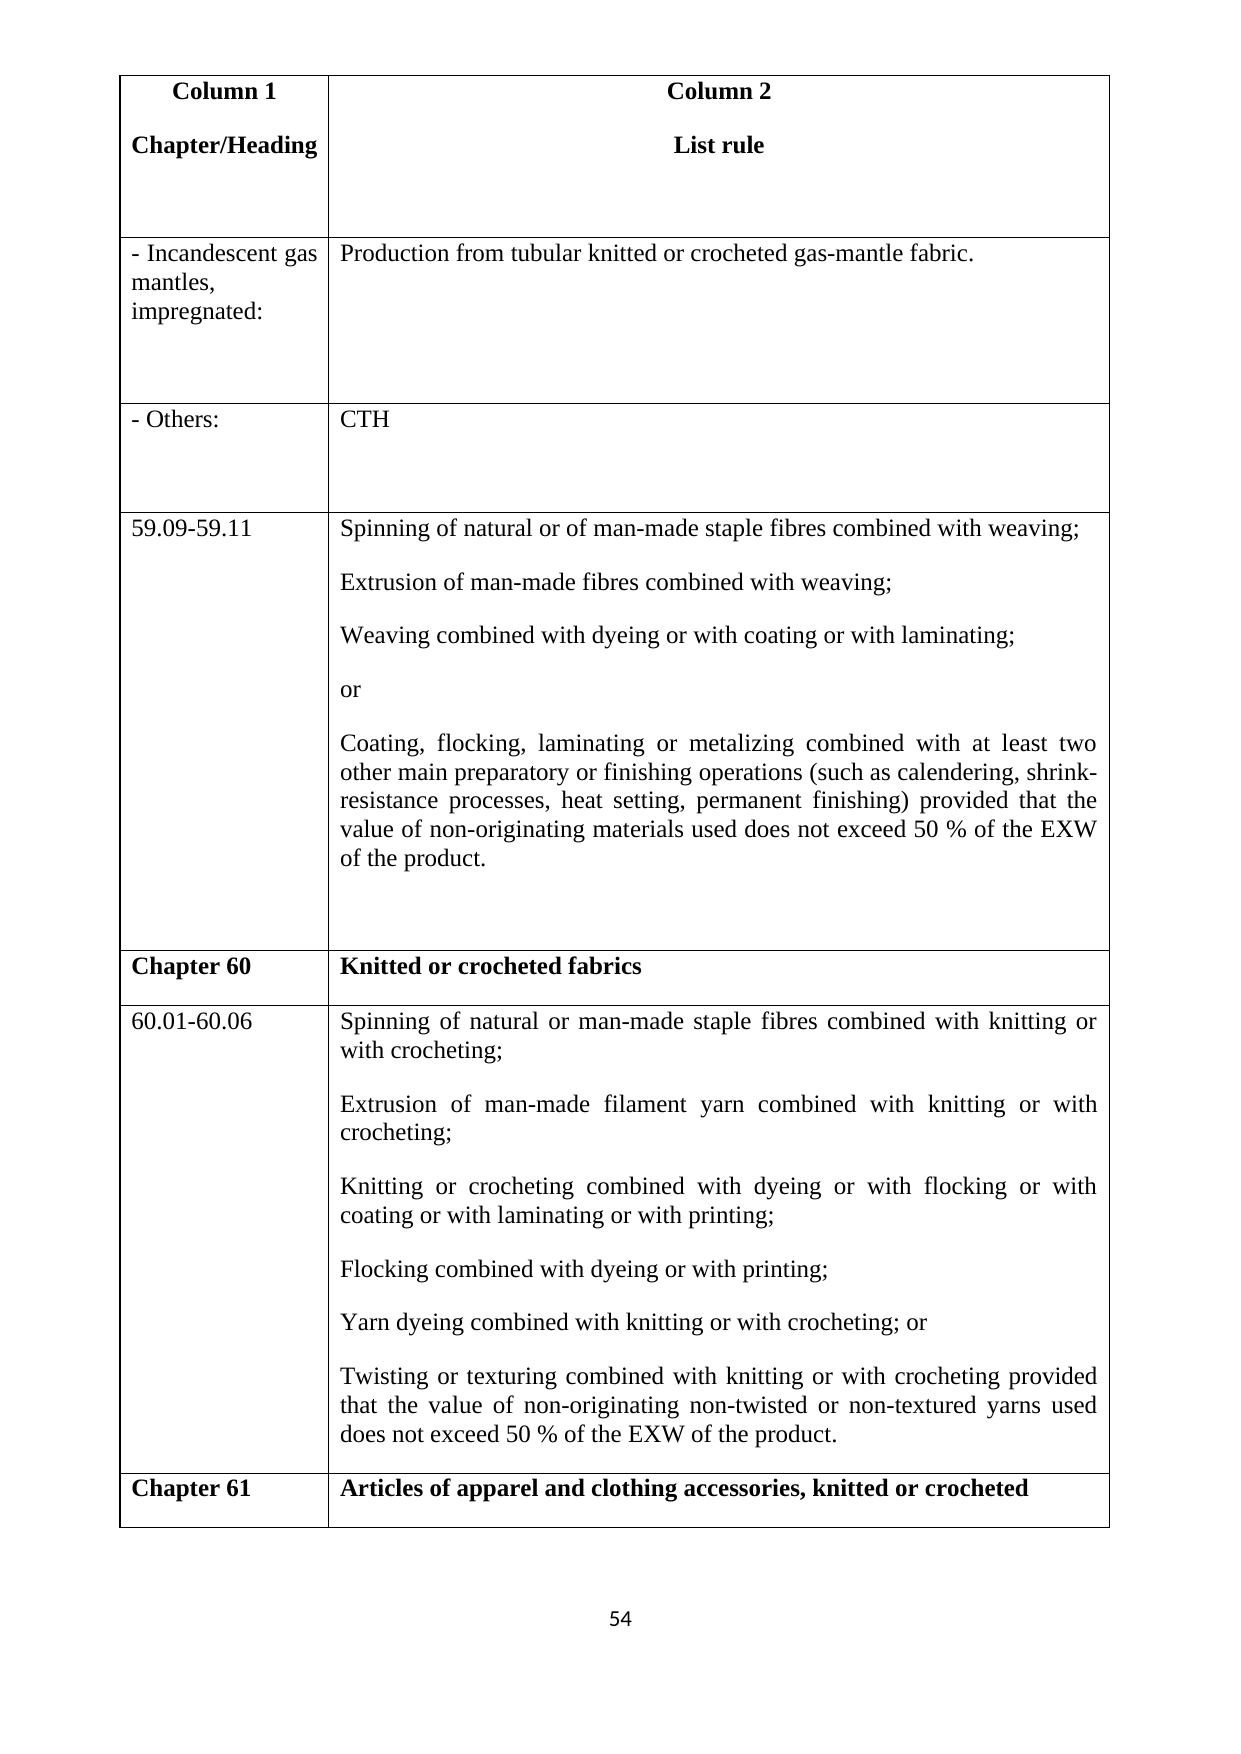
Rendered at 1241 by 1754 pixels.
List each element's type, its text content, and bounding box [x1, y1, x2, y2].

table_cell Spinning of natural or man-made staple fibres combined with knitting or with crocheting; Extrusion of man-made filament yarn combined with knitting or with crocheting; Knitting or crocheting combined with dyeing or with flocking or with coating or with laminating or with printing; Flocking combined with dyeing or with printing; Yarn dyeing combined with knitting or with crocheting; or Twisting or texturing combined with knitting or with crocheting provided that the value of non-originating non-twisted or non-textured yarns used does not exceed 50 % of the EXW of the product. [329, 1006, 1109, 1472]
table_header Column 1 Chapter/Heading [121, 76, 328, 237]
table_cell 59.09-59.11 [121, 513, 328, 950]
table_cell Knitted or crocheted fabrics [329, 951, 1109, 1005]
table_cell Chapter 61 [121, 1474, 328, 1527]
table_cell Articles of apparel and clothing accessories, knitted or crocheted [329, 1474, 1109, 1527]
table_cell CTH [329, 404, 1109, 512]
table_cell Spinning of natural or of man-made staple fibres combined with weaving; Extrusion of man-made fibres combined with weaving; Weaving combined with dyeing or with coating or with laminating; or Coating, flocking, laminating or metalizing combined with at least two other main preparatory or finishing operations (such as calendering, shrink-resistance processes, heat setting, permanent finishing) provided that the value of non-originating materials used does not exceed 50 % of the EXW of the product. [329, 513, 1109, 950]
table_cell 60.01-60.06 [121, 1006, 328, 1472]
table_cell Production from tubular knitted or crocheted gas-mantle fabric. [329, 238, 1109, 403]
table_header Column 2 List rule [329, 76, 1109, 237]
table_cell - Incandescent gas mantles, impregnated: [121, 238, 328, 403]
table_cell Chapter 60 [121, 951, 328, 1005]
table_cell - Others: [121, 404, 328, 512]
